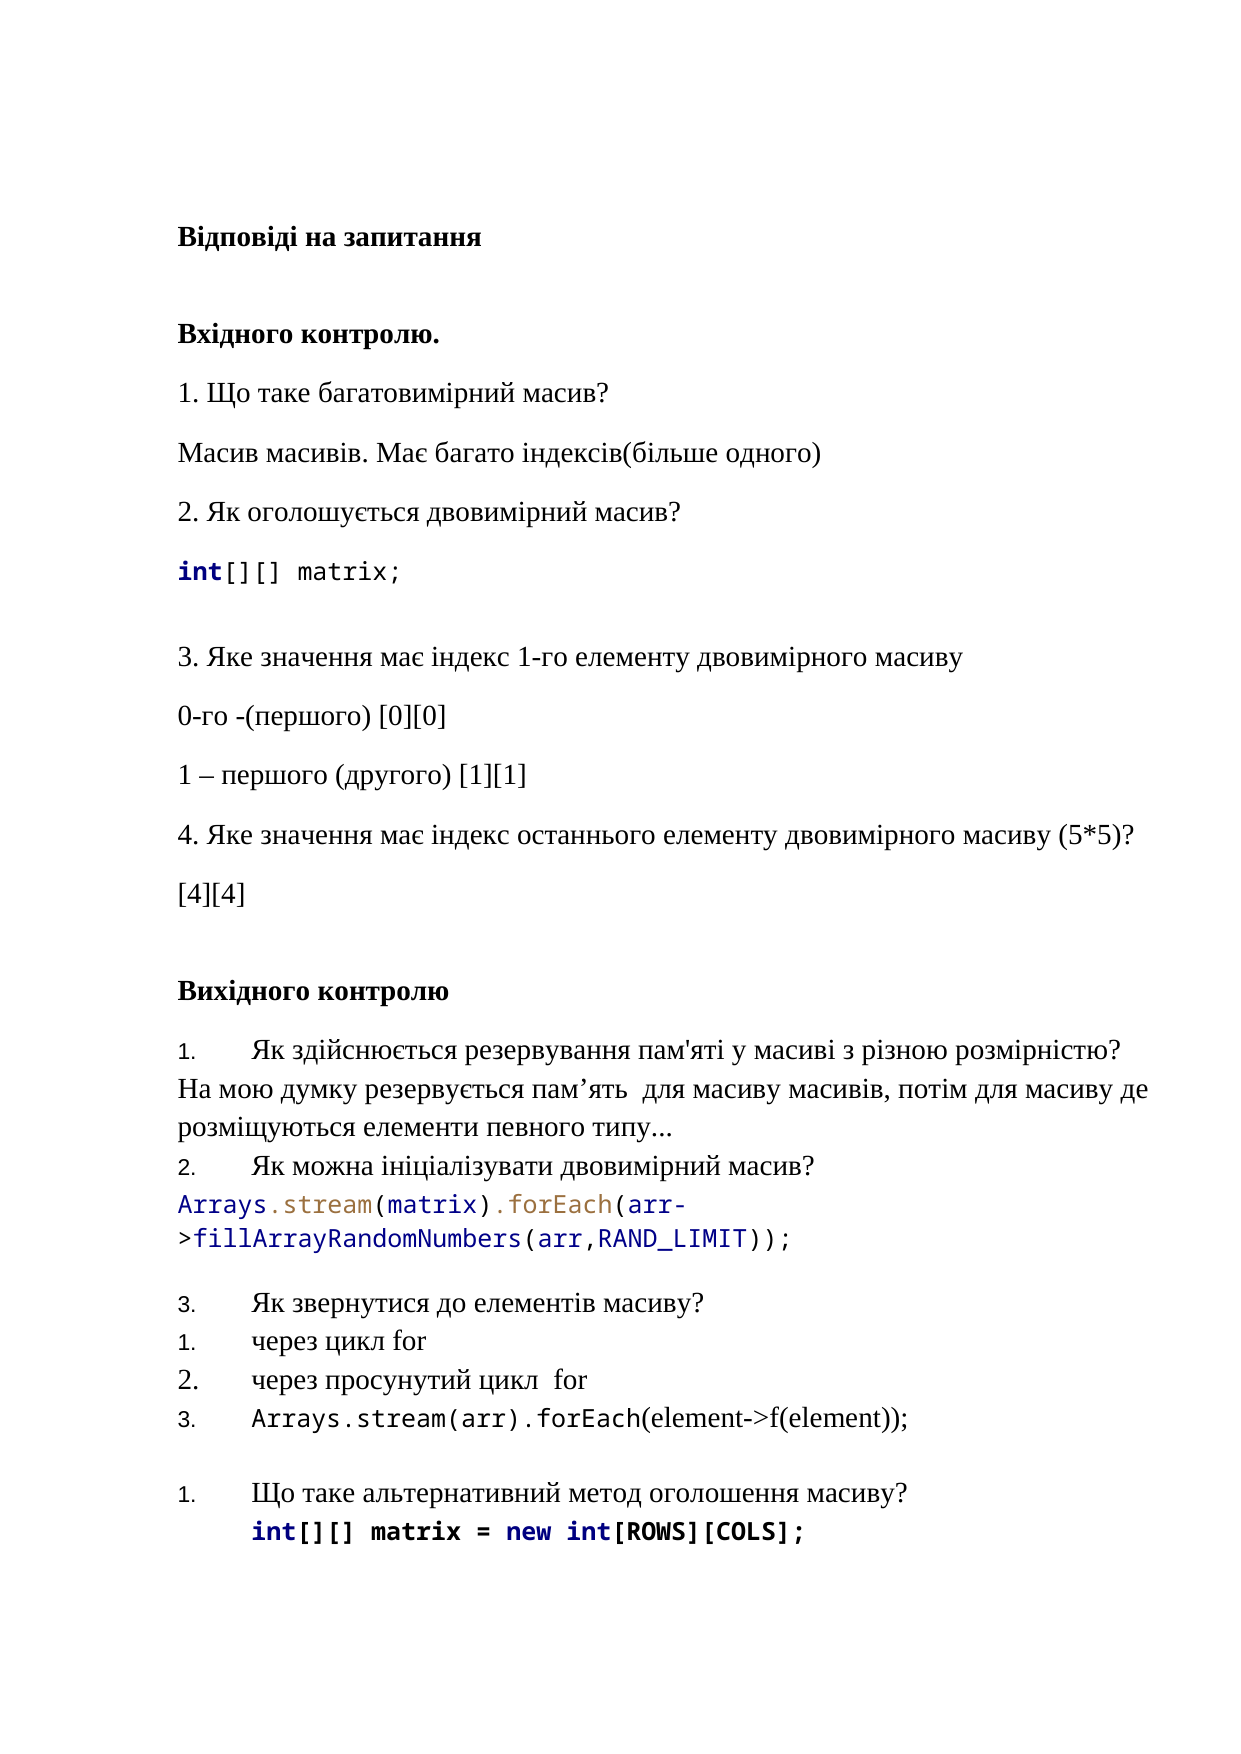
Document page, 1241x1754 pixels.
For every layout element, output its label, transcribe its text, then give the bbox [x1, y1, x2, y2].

text Вихідного контролю [177, 973, 1152, 1007]
text Відповіді на запитання [177, 219, 1152, 253]
text На мою думку резервується пам’ять для масиву масивів, потім для масиву де розміщуються елементи певного типу... [177, 1071, 1152, 1143]
text 0-го -(першого) [0][0] [177, 698, 1152, 732]
list Як здійснюється резервування пам'яті у масиві з різною розмірністю? [177, 1032, 1152, 1066]
list через просунутий цикл for [177, 1362, 1152, 1396]
text 4. Яке значення має індекс останнього елементу двовимірного масиву (5*5)? [177, 817, 1152, 850]
list через цикл for [177, 1323, 1152, 1357]
text int[][] matrix = new int[ROWS][COLS]; [177, 1513, 1152, 1547]
text 1. Що таке багатовимірний масив? [177, 375, 1152, 409]
text 1 – першого (другого) [1][1] [177, 757, 1152, 791]
text 3. Яке значення має індекс 1-го елементу двовимірного масиву [177, 639, 1152, 672]
list Що таке альтернативний метод оголошення масиву? [177, 1475, 1152, 1508]
text [4][4] [177, 876, 1152, 910]
text Arrays.stream(matrix).forEach(arr->fillArrayRandomNumbers(arr,RAND_LIMIT)); [177, 1187, 1152, 1255]
list Як звернутися до елементів масиву? [177, 1285, 1152, 1318]
text int[][] matrix; [177, 553, 1152, 588]
text Масив масивів. Має багато індексів(більше одного) [177, 435, 1152, 468]
text 2. Як оголошується двовимірний масив? [177, 494, 1152, 528]
list Як можна ініціалізувати двовимірний масив? [177, 1148, 1152, 1182]
text Вхідного контролю. [177, 316, 1152, 349]
list Arrays.stream(arr).forEach(element->f(element)); [177, 1401, 1152, 1435]
